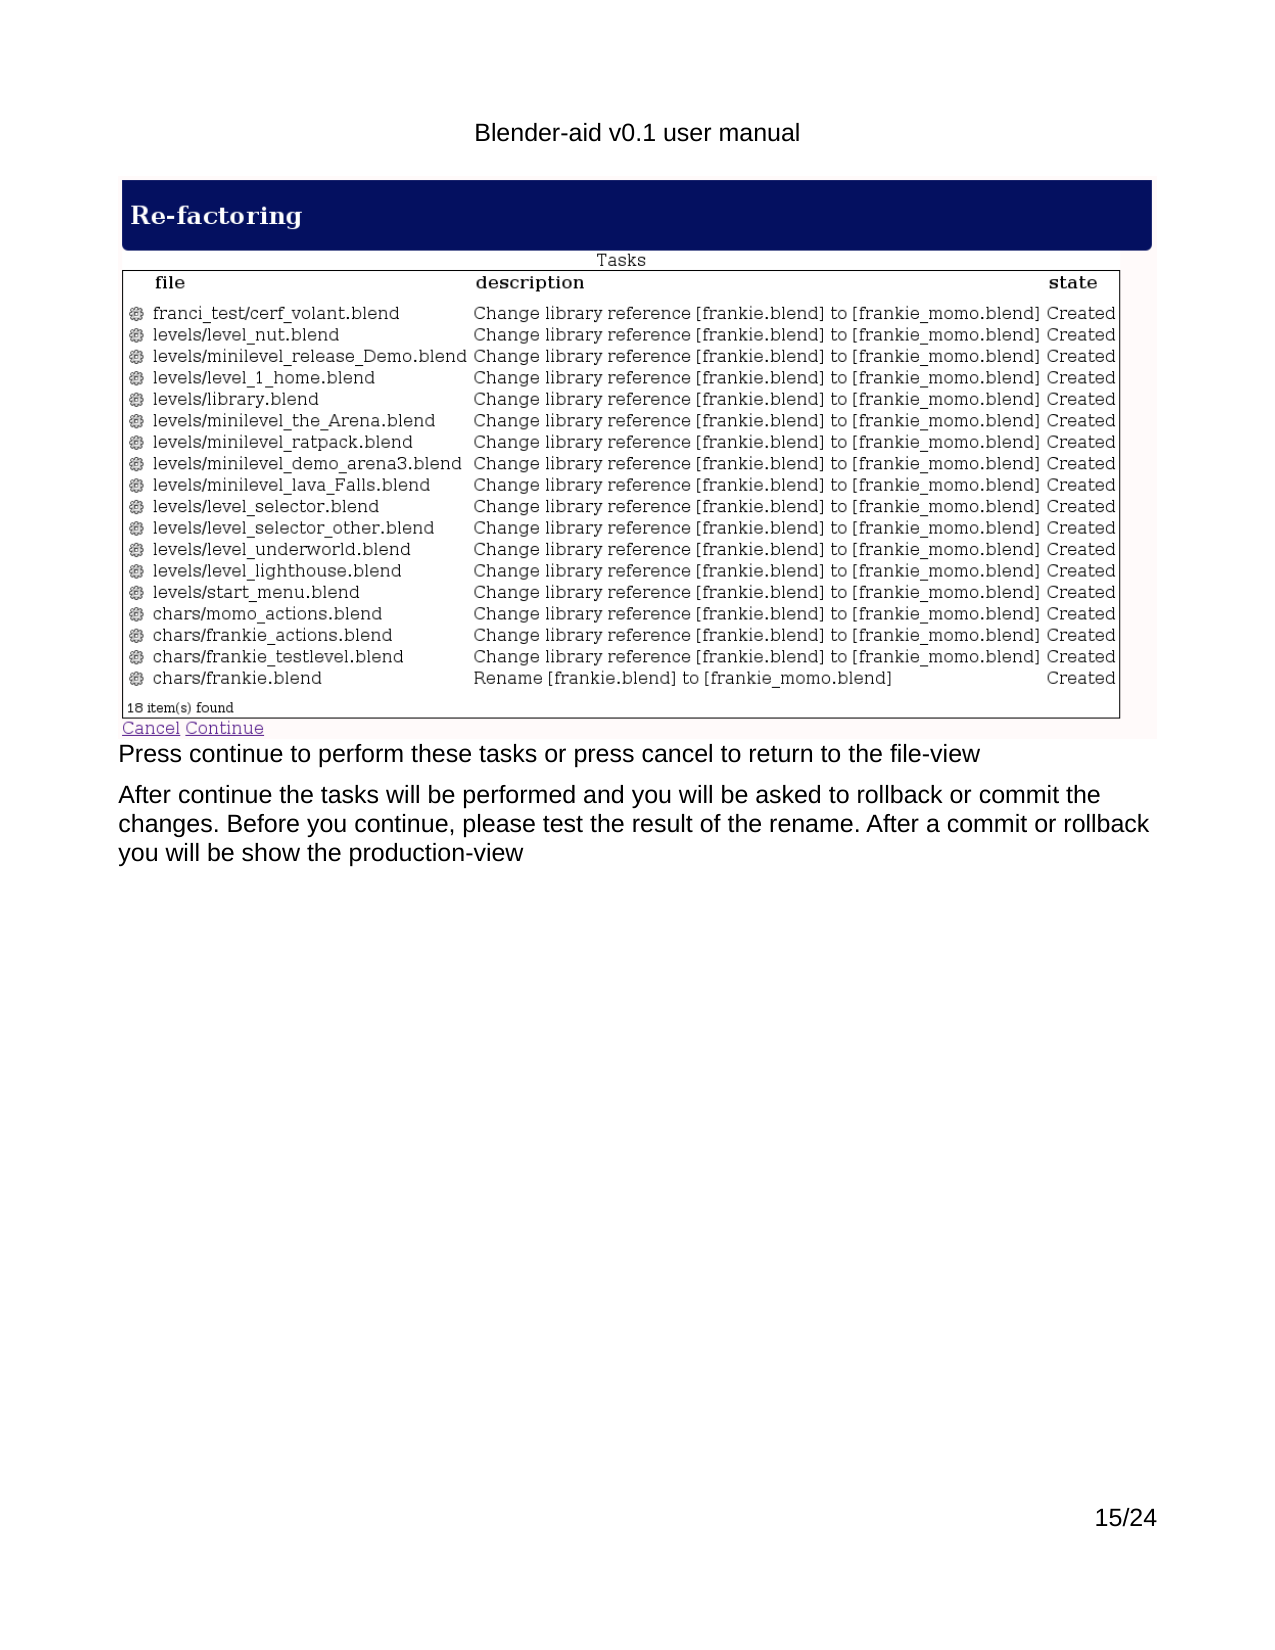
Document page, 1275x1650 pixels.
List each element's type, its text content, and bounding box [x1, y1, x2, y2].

text Press continue to perform these tasks or press cancel to return to the file-view [118, 739, 1157, 768]
picture [118, 176, 1157, 739]
text After continue the tasks will be performed and you will be asked to rollback or commit the changes. Before you continue, please test the result of the rename. After a commit or rollback you will be show the production-view [118, 780, 1157, 867]
